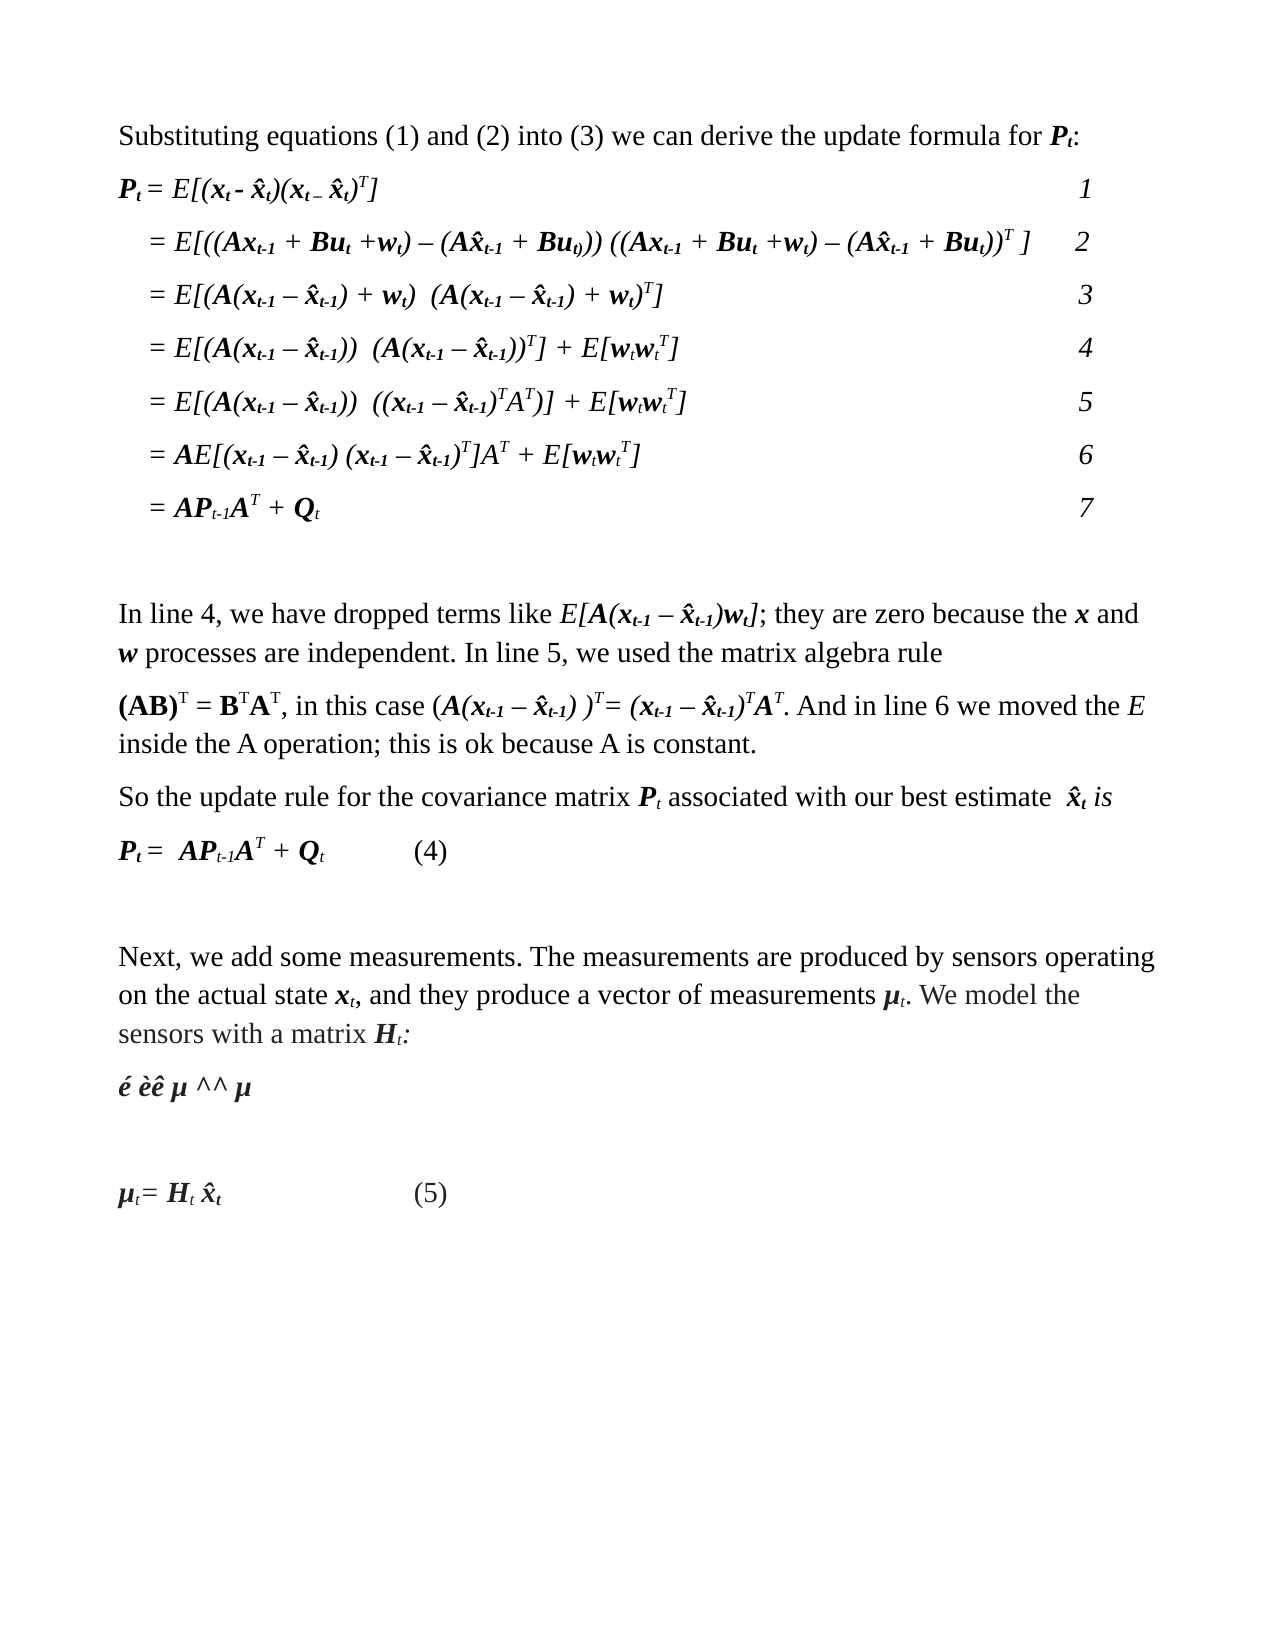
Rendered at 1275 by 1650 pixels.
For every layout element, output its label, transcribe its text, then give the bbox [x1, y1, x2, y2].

text So the update rule for the covariance matrix Pt associated with our best estimate x̂t is [118, 779, 1157, 813]
text = E[(A(xt-1 – x̂t-1)) ((xt-1 – x̂t-1)TAT)] + E[wtwtT] 5 [118, 384, 1157, 417]
text = AE[(xt-1 – x̂t-1) (xt-1 – x̂t-1)T]AT + E[wtwtT] 6 [118, 437, 1157, 470]
text = E[(A(xt-1 – x̂t-1) + wt) (A(xt-1 – x̂t-1) + wt)T] 3 [118, 277, 1157, 311]
text (AB)T = BTAT, in this case (A(xt-1 – x̂t-1) )T= (xt-1 – x̂t-1)TAT. And in line 6 we moved the E inside the A operation; this is ok because A is constant. [118, 688, 1157, 760]
text = APt-1AT + Qt 7 [118, 490, 1157, 523]
text Pt = E[(xt - x̂t)(xt – x̂t)T] 1 [118, 171, 1157, 205]
text = E[((Axt-1 + But +wt) – (Ax̂t-1 + But))) ((Axt-1 + But +wt) – (Ax̂t-1 + But))T ] 2 [118, 224, 1157, 258]
text Next, we add some measurements. The measurements are produced by sensors operating on the actual state xt, and they produce a vector of measurements µt. We model the sensors with a matrix Ht: [118, 939, 1157, 1049]
text = E[(A(xt-1 – x̂t-1)) (A(xt-1 – x̂t-1))T] + E[wtwtT] 4 [118, 331, 1157, 364]
text Pt = APt-1AT + Qt (4) [118, 833, 1157, 866]
text µt= Ht x̂t (5) [118, 1175, 1157, 1209]
text Substituting equations (1) and (2) into (3) we can derive the update formula for Pt: [118, 118, 1157, 152]
text é èê μ ^^ μ [118, 1069, 1157, 1103]
text In line 4, we have dropped terms like E[A(xt-1 – x̂t-1)wt]; they are zero because the x and w processes are independent. In line 5, we used the matrix algebra rule [118, 596, 1157, 668]
